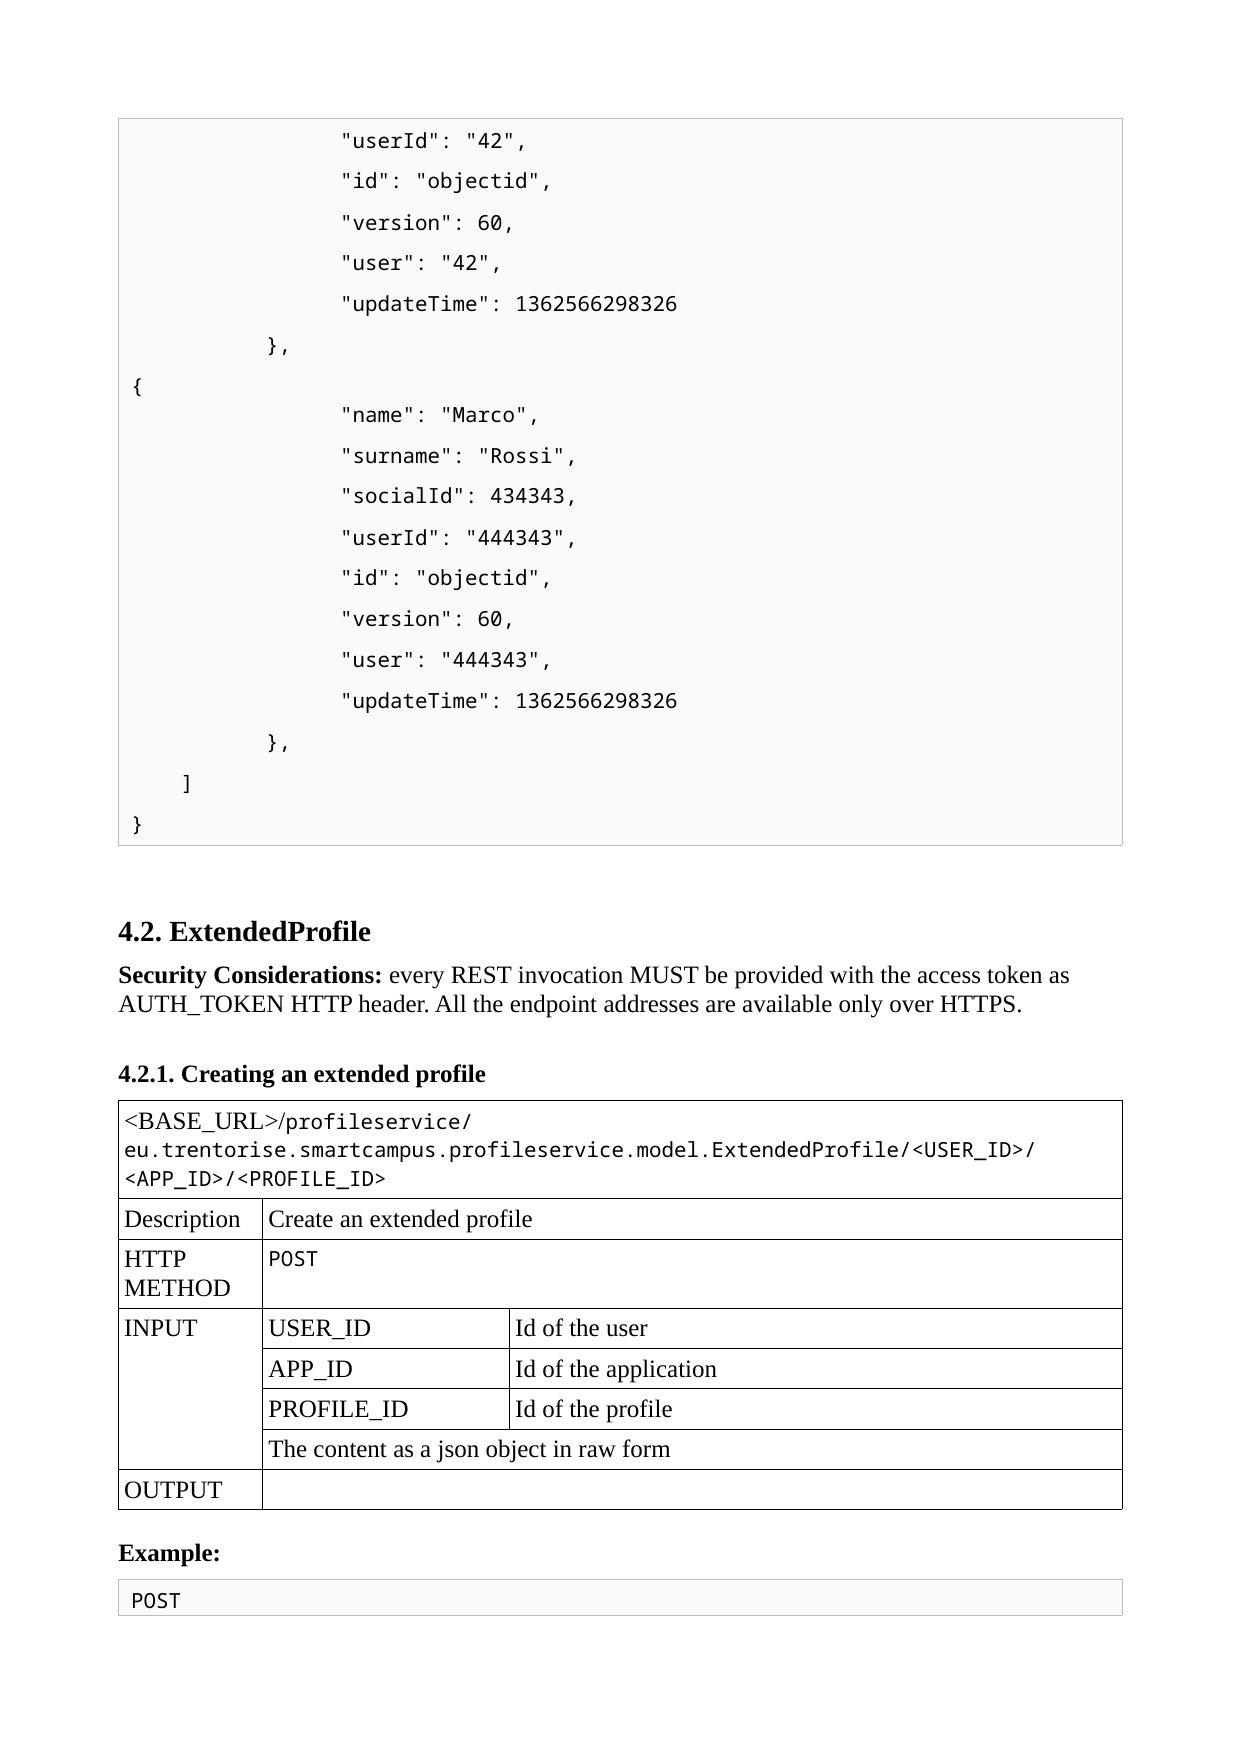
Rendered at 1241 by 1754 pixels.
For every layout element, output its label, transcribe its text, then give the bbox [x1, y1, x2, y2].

table_cell POST [263, 1240, 1122, 1308]
table_cell INPUT [119, 1309, 262, 1469]
table_cell [263, 1470, 1122, 1509]
text "version": 60, [119, 200, 1122, 236]
text "id": "objectid", [119, 556, 1122, 592]
table_cell Description [119, 1199, 262, 1238]
text } [119, 802, 1122, 845]
table_cell Id of the profile [510, 1389, 1122, 1428]
text "surname": "Rossi", [119, 433, 1122, 469]
text "userId": "444343", [119, 515, 1122, 551]
text "user": "42", [119, 241, 1122, 277]
table_cell HTTP METHOD [119, 1240, 262, 1308]
text "socialId": 434343, [119, 474, 1122, 510]
text "id": "objectid", [119, 159, 1122, 195]
table_cell Create an extended profile [263, 1199, 1122, 1238]
table_cell PROFILE_ID [263, 1389, 509, 1428]
text "name": "Marco", [119, 392, 1122, 428]
text POST [119, 1580, 1122, 1615]
text { [119, 364, 1122, 392]
text 4.2. ExtendedProfile [118, 914, 1122, 948]
text Security Considerations: every REST invocation MUST be provided with the access token as AUTH_TOKEN HTTP header. All the endpoint addresses are available only over HTTPS. [118, 961, 1122, 1018]
text "userId": "42", [119, 119, 1122, 154]
table_cell Id of the user [510, 1309, 1122, 1348]
text }, [119, 323, 1122, 359]
table_cell The content as a json object in raw form [263, 1430, 1122, 1469]
text "version": 60, [119, 597, 1122, 633]
text ] [119, 761, 1122, 797]
text }, [119, 720, 1122, 756]
text Example: [118, 1538, 1122, 1566]
text "user": "444343", [119, 638, 1122, 674]
table_cell Id of the application [510, 1349, 1122, 1388]
text "updateTime": 1362566298326 [119, 679, 1122, 715]
table_cell USER_ID [263, 1309, 509, 1348]
table_cell OUTPUT [119, 1470, 262, 1509]
table_header <BASE_URL>/profileservice/eu.trentorise.smartcampus.profileservice.model.ExtendedProfile/<USER_ID>/<APP_ID>/<PROFILE_ID> [119, 1101, 1122, 1198]
text "updateTime": 1362566298326 [119, 282, 1122, 318]
table_cell APP_ID [263, 1349, 509, 1388]
text 4.2.1. Creating an extended profile [118, 1059, 1122, 1088]
